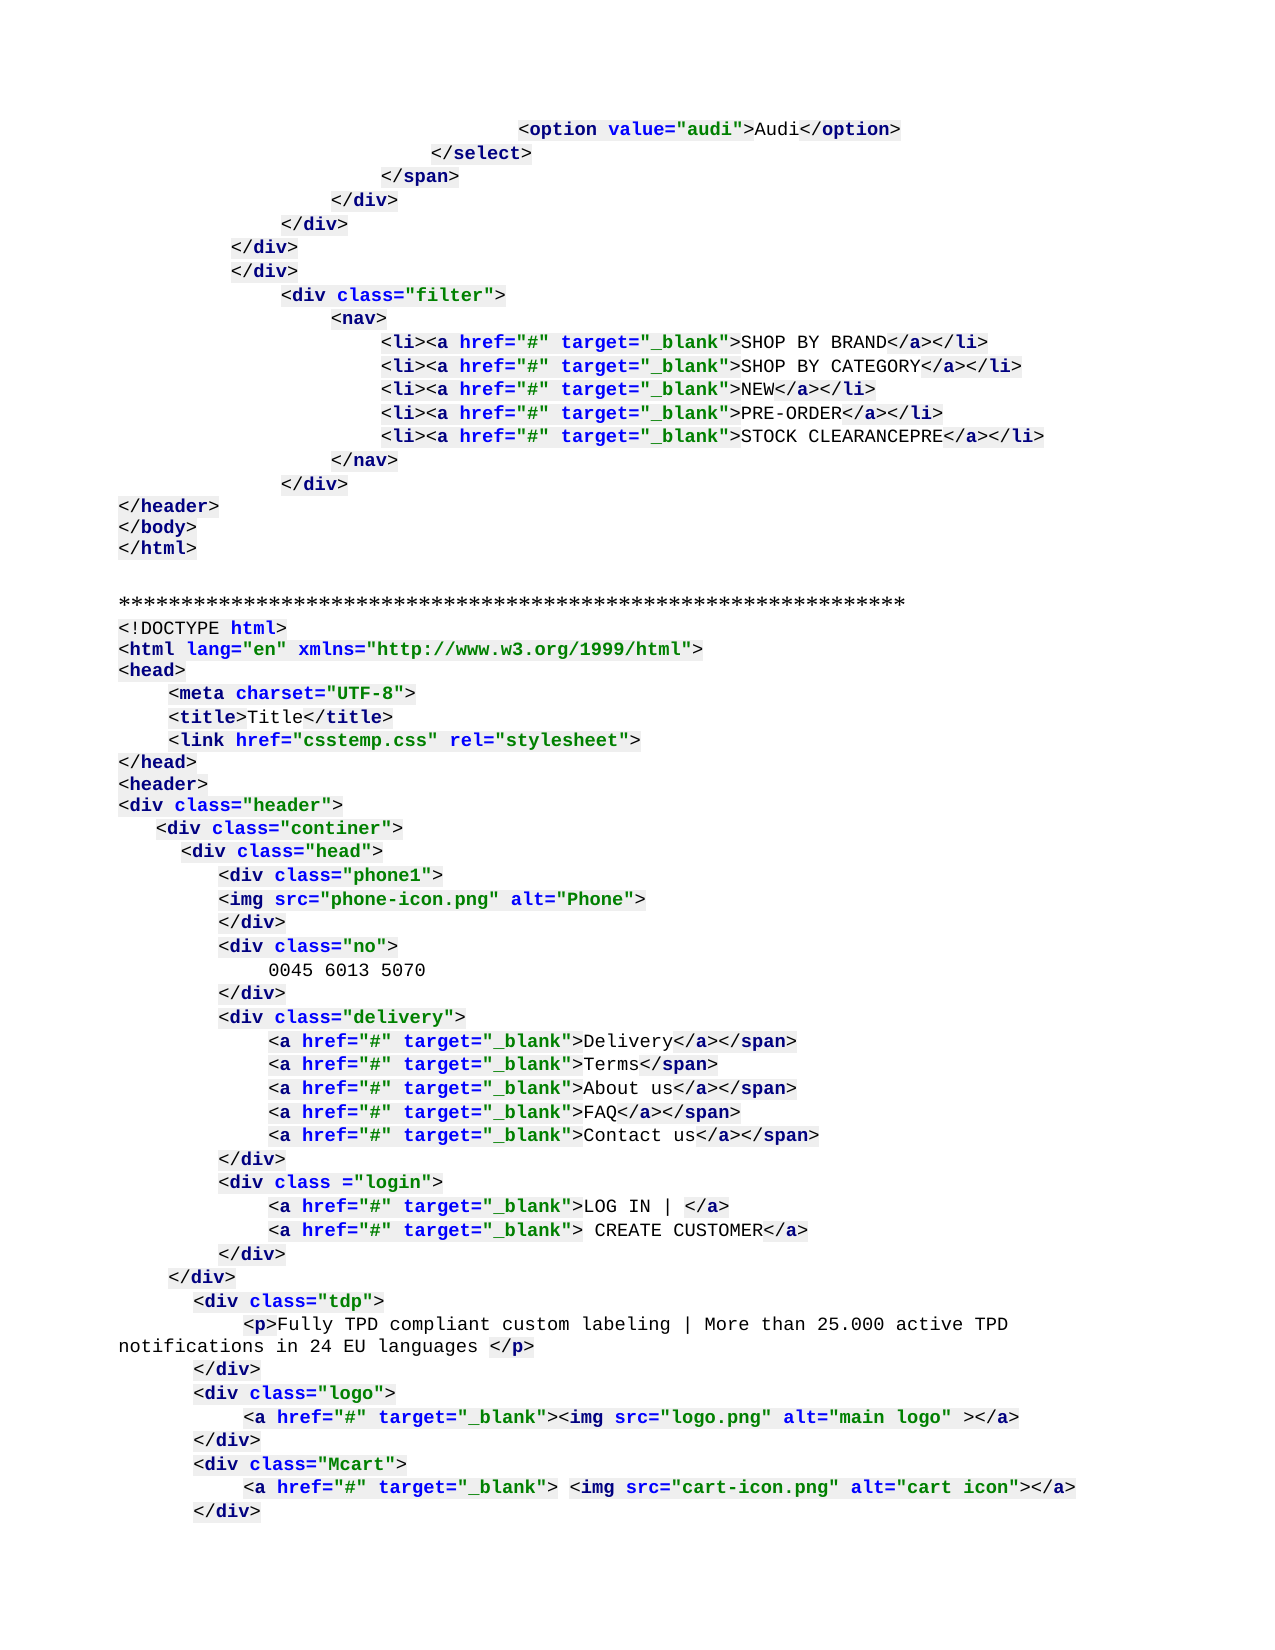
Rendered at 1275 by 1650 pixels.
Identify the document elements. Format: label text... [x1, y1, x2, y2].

text <a href="#" target="_blank">Contact us</a></span> [118, 1124, 1157, 1148]
text </div> [118, 260, 1157, 284]
text <link href="csstemp.css" rel="stylesheet"> [118, 729, 1157, 753]
text </body> [118, 518, 1157, 539]
text </div> [118, 213, 1157, 236]
text </div> [118, 1266, 1157, 1290]
text *************************************************************** [118, 590, 1157, 618]
text <a href="#" target="_blank">FAQ</a></span> [118, 1101, 1157, 1124]
text <a href="#" target="_blank"> <img src="cart-icon.png" alt="cart icon"></a> [118, 1477, 1157, 1500]
text </span> [118, 165, 1157, 189]
text </div> [118, 1148, 1157, 1172]
text <li><a href="#" target="_blank">SHOP BY CATEGORY</a></li> [118, 354, 1157, 378]
text <a href="#" target="_blank">About us</a></span> [118, 1077, 1157, 1101]
text </div> [118, 236, 1157, 260]
text <header> [118, 774, 1157, 796]
text <!DOCTYPE html> [118, 618, 1157, 640]
text <div class="filter"> [118, 284, 1157, 307]
text <a href="#" target="_blank">Terms</span> [118, 1053, 1157, 1077]
text <a href="#" target="_blank"><img src="logo.png" alt="main logo" ></a> [118, 1406, 1157, 1429]
text <li><a href="#" target="_blank">PRE-ORDER</a></li> [118, 402, 1157, 426]
text </nav> [118, 449, 1157, 473]
text </header> [118, 496, 1157, 518]
text <head> [118, 661, 1157, 682]
text <div class="continer"> [118, 817, 1157, 841]
text </div> [118, 911, 1157, 935]
text <meta charset="UTF-8"> [118, 682, 1157, 706]
text <a href="#" target="_blank"> CREATE CUSTOMER</a> [118, 1219, 1157, 1242]
text <div class="Mcart"> [118, 1453, 1157, 1477]
text <div class="delivery"> [118, 1006, 1157, 1030]
text </div> [118, 1500, 1157, 1524]
text </select> [118, 142, 1157, 165]
text <title>Title</title> [118, 706, 1157, 729]
text </div> [118, 473, 1157, 496]
text <a href="#" target="_blank">Delivery</a></span> [118, 1030, 1157, 1053]
text <div class="header"> [118, 796, 1157, 817]
text <div class="tdp"> [118, 1290, 1157, 1313]
text <p>Fully TPD compliant custom labeling | More than 25.000 active TPD notifications in 24 EU languages </p> [118, 1313, 1157, 1358]
text <div class="no"> [118, 935, 1157, 959]
text </div> [118, 189, 1157, 213]
text <li><a href="#" target="_blank">SHOP BY BRAND</a></li> [118, 331, 1157, 354]
text 0045 6013 5070 [118, 959, 1157, 982]
text <option value="audi">Audi</option> [118, 118, 1157, 142]
text <div class="head"> [118, 841, 1157, 864]
text <html lang="en" xmlns="http://www.w3.org/1999/html"> [118, 640, 1157, 661]
text <div class ="login"> [118, 1172, 1157, 1195]
text </html> [118, 539, 1157, 560]
text </div> [118, 1429, 1157, 1453]
text </div> [118, 1358, 1157, 1382]
text <li><a href="#" target="_blank">STOCK CLEARANCEPRE</a></li> [118, 426, 1157, 449]
text </div> [118, 982, 1157, 1006]
text <div class="logo"> [118, 1382, 1157, 1406]
text <li><a href="#" target="_blank">NEW</a></li> [118, 378, 1157, 402]
text </div> [118, 1242, 1157, 1266]
text </head> [118, 753, 1157, 774]
text <div class="phone1"> [118, 864, 1157, 888]
text <a href="#" target="_blank">LOG IN | </a> [118, 1195, 1157, 1219]
text <img src="phone-icon.png" alt="Phone"> [118, 888, 1157, 911]
text <nav> [118, 307, 1157, 331]
